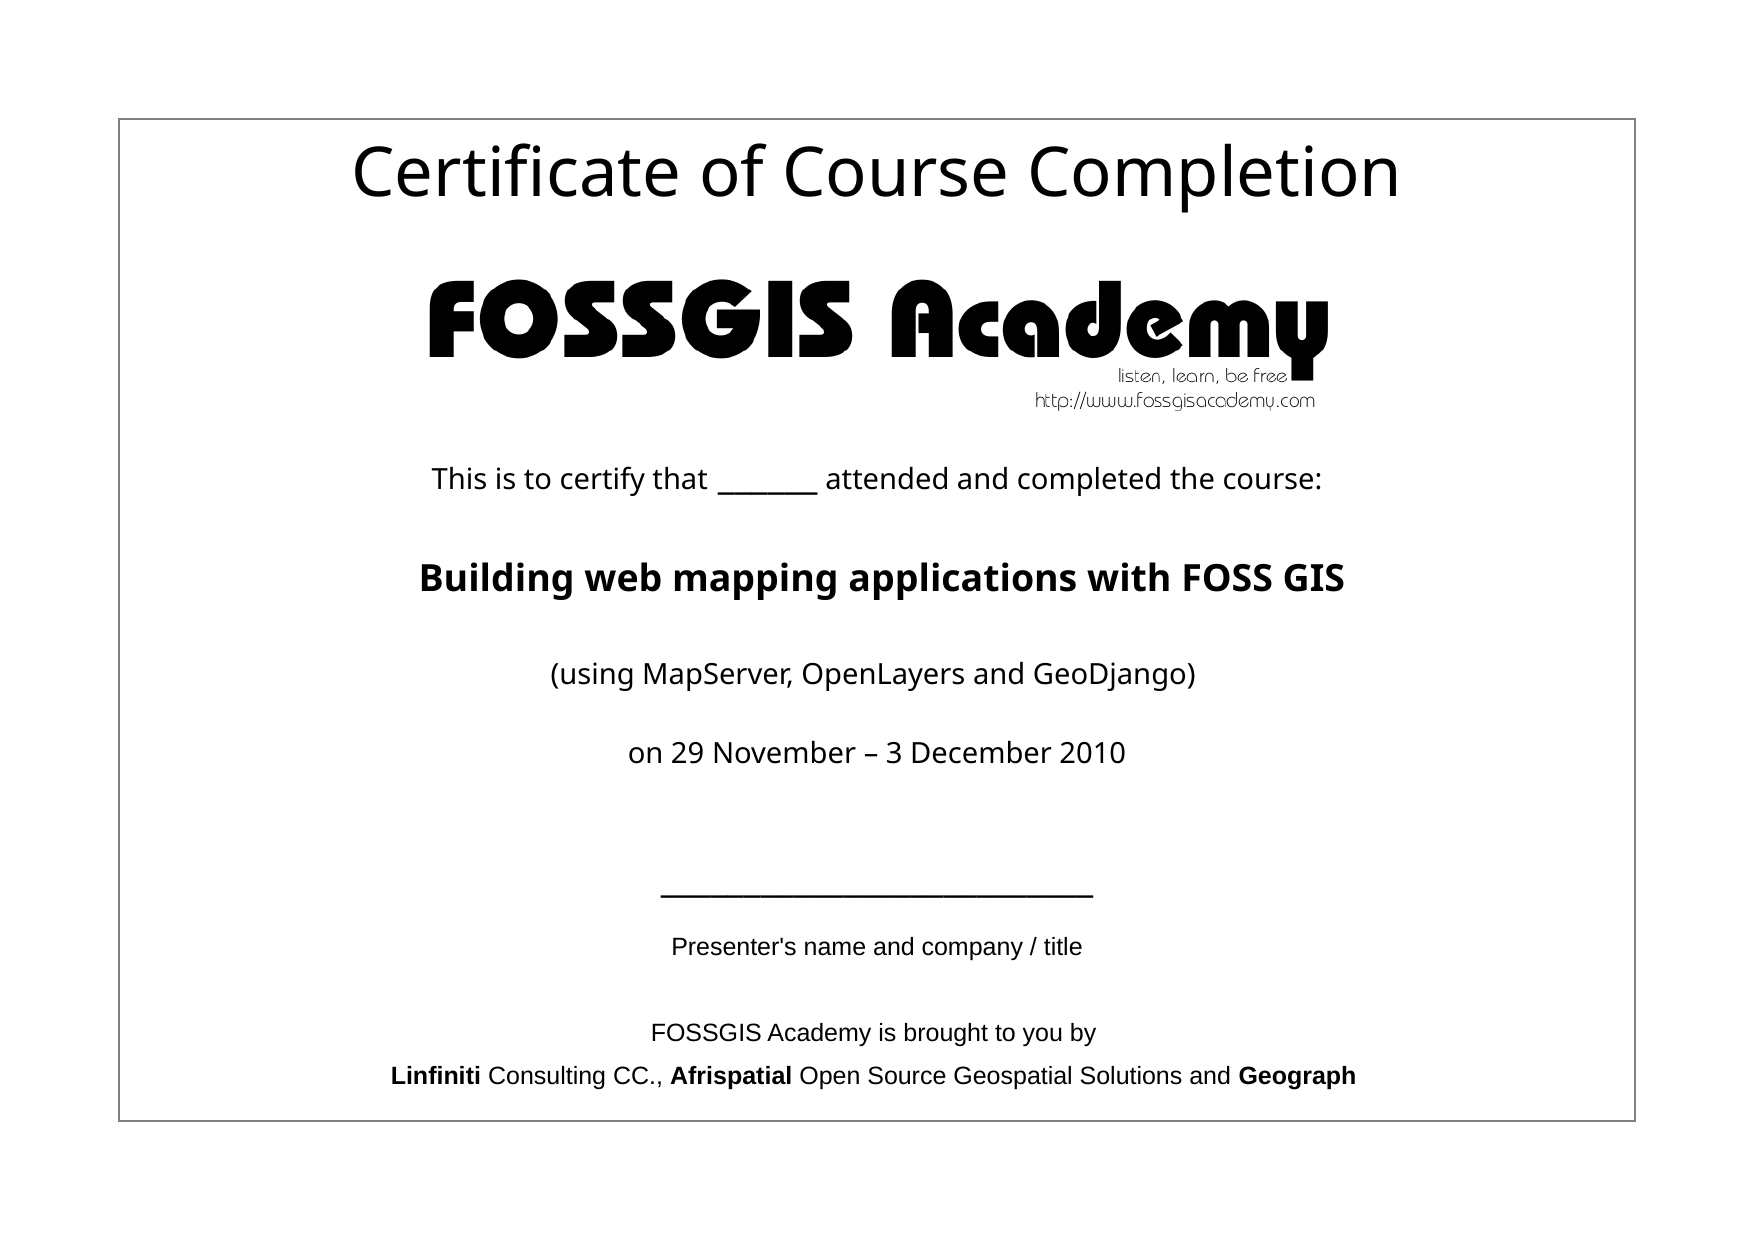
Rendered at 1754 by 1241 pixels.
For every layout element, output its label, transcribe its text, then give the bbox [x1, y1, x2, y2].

text Presenter's name and company / title [123, 932, 1631, 960]
text Linfiniti Consulting CC., Afrispatial Open Source Geospatial Solutions and Geograph [123, 1061, 1631, 1090]
picture [416, 260, 1338, 411]
text FOSSGIS Academy is brought to you by [123, 1018, 1631, 1047]
text (using MapServer, OpenLayers and GeoDjango) [123, 653, 1631, 693]
text This is to certify that ______ attended and completed the course: [123, 449, 1631, 500]
text on 29 November – 3 December 2010 [123, 733, 1631, 772]
text Building web mapping applications with FOSS GIS [123, 551, 1631, 602]
text Certificate of Course Completion [123, 123, 1631, 217]
text __________________________ [123, 852, 1631, 903]
